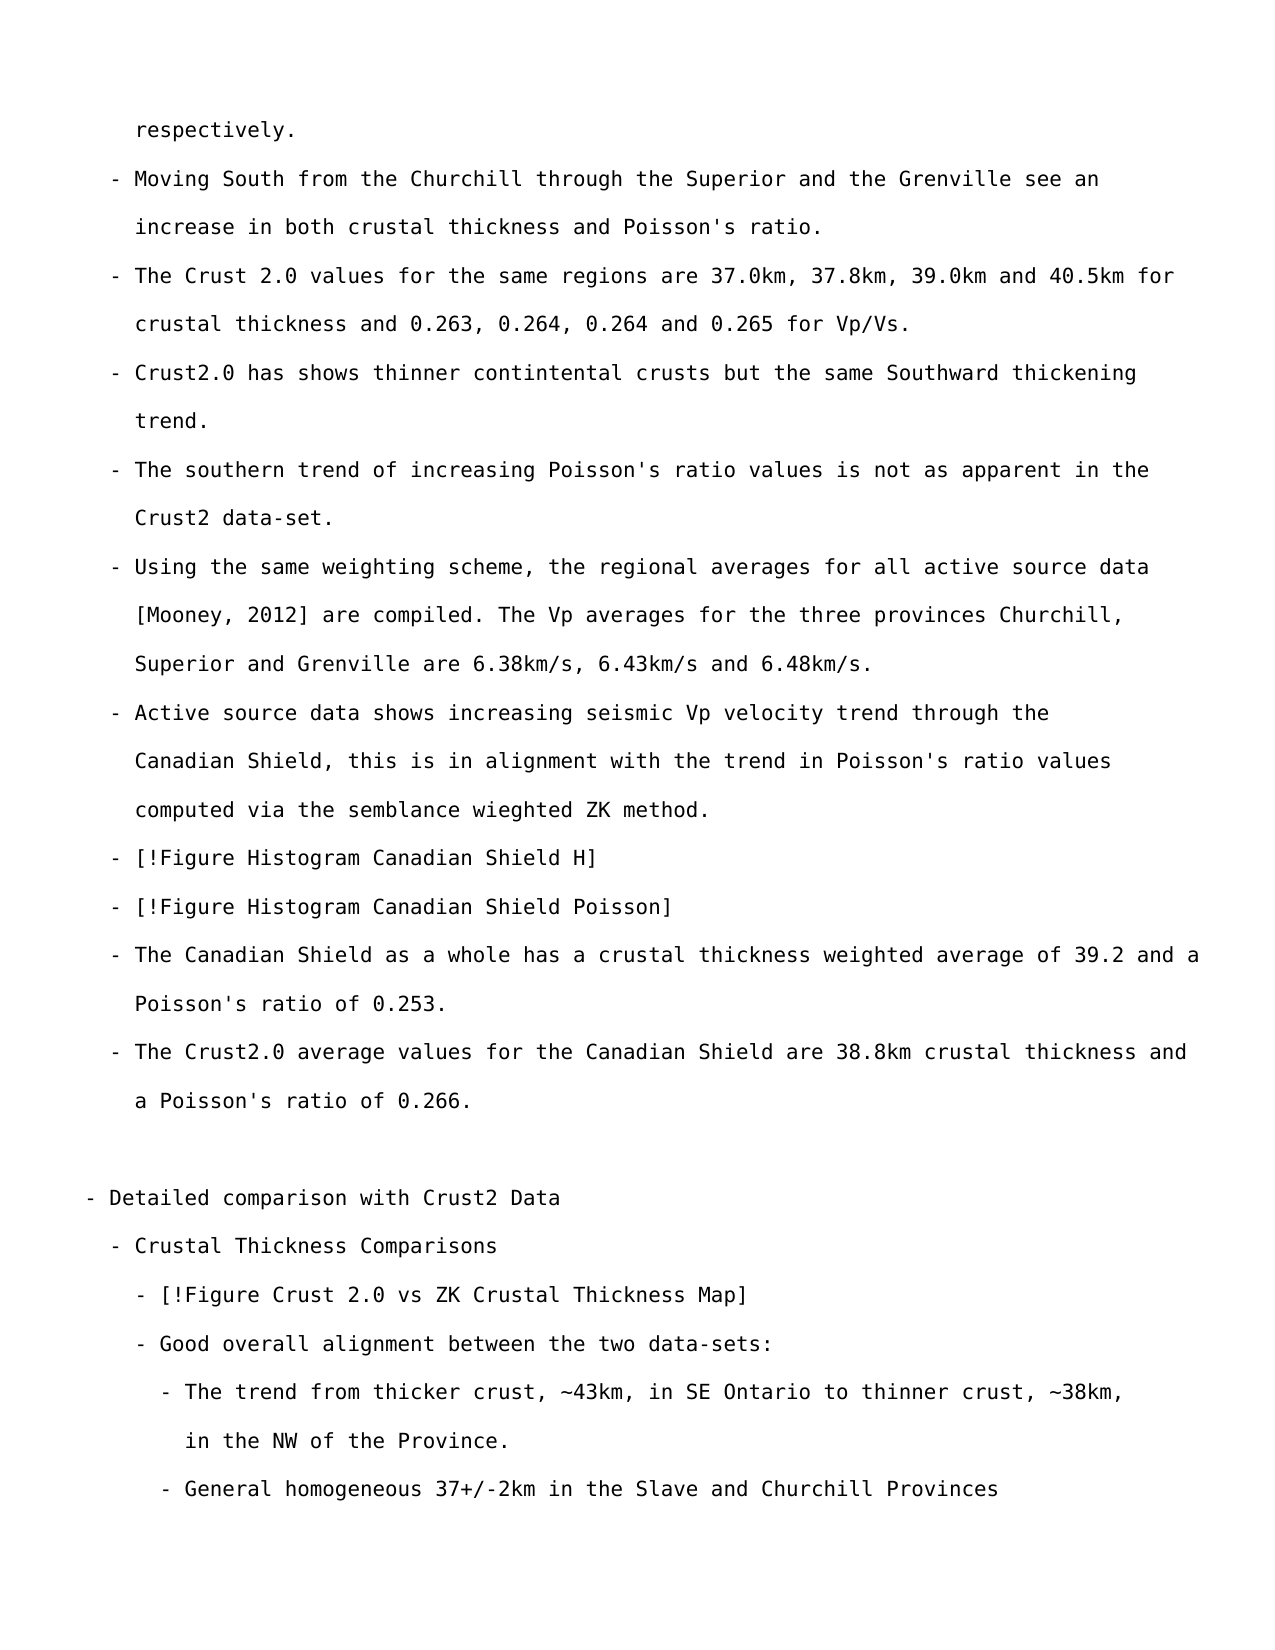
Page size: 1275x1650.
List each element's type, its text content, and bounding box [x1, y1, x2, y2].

text respectively. [59, 118, 1216, 142]
text - Detailed comparison with Crust2 Data [59, 1186, 1216, 1210]
text - Crustal Thickness Comparisons [59, 1234, 1216, 1259]
text - Active source data shows increasing seismic Vp velocity trend through the [59, 701, 1216, 725]
text - The Crust2.0 average values for the Canadian Shield are 38.8km crustal thickness and [59, 1040, 1216, 1065]
text - The Canadian Shield as a whole has a crustal thickness weighted average of 39.2 and a [59, 943, 1216, 968]
text [Mooney, 2012] are compiled. The Vp averages for the three provinces Churchill, [59, 603, 1216, 628]
text - General homogeneous 37+/-2km in the Slave and Churchill Provinces [59, 1477, 1216, 1502]
text computed via the semblance wieghted ZK method. [59, 798, 1216, 822]
text a Poisson's ratio of 0.266. [59, 1089, 1216, 1113]
text - Crust2.0 has shows thinner contintental crusts but the same Southward thickening [59, 361, 1216, 385]
text - Moving South from the Churchill through the Superior and the Grenville see an [59, 167, 1216, 191]
text Superior and Grenville are 6.38km/s, 6.43km/s and 6.48km/s. [59, 652, 1216, 676]
text increase in both crustal thickness and Poisson's ratio. [59, 215, 1216, 239]
text - [!Figure Crust 2.0 vs ZK Crustal Thickness Map] [59, 1283, 1216, 1307]
text - Using the same weighting scheme, the regional averages for all active source data [59, 555, 1216, 579]
text - The Crust 2.0 values for the same regions are 37.0km, 37.8km, 39.0km and 40.5km for [59, 264, 1216, 288]
text Poisson's ratio of 0.253. [59, 992, 1216, 1016]
text - [!Figure Histogram Canadian Shield Poisson] [59, 895, 1216, 919]
text trend. [59, 409, 1216, 434]
text - The southern trend of increasing Poisson's ratio values is not as apparent in the [59, 458, 1216, 482]
text Crust2 data-set. [59, 506, 1216, 531]
text crustal thickness and 0.263, 0.264, 0.264 and 0.265 for Vp/Vs. [59, 312, 1216, 337]
text in the NW of the Province. [59, 1429, 1216, 1453]
text - Good overall alignment between the two data-sets: [59, 1332, 1216, 1356]
text - The trend from thicker crust, ~43km, in SE Ontario to thinner crust, ~38km, [59, 1380, 1216, 1404]
text - [!Figure Histogram Canadian Shield H] [59, 846, 1216, 871]
text Canadian Shield, this is in alignment with the trend in Poisson's ratio values [59, 749, 1216, 773]
